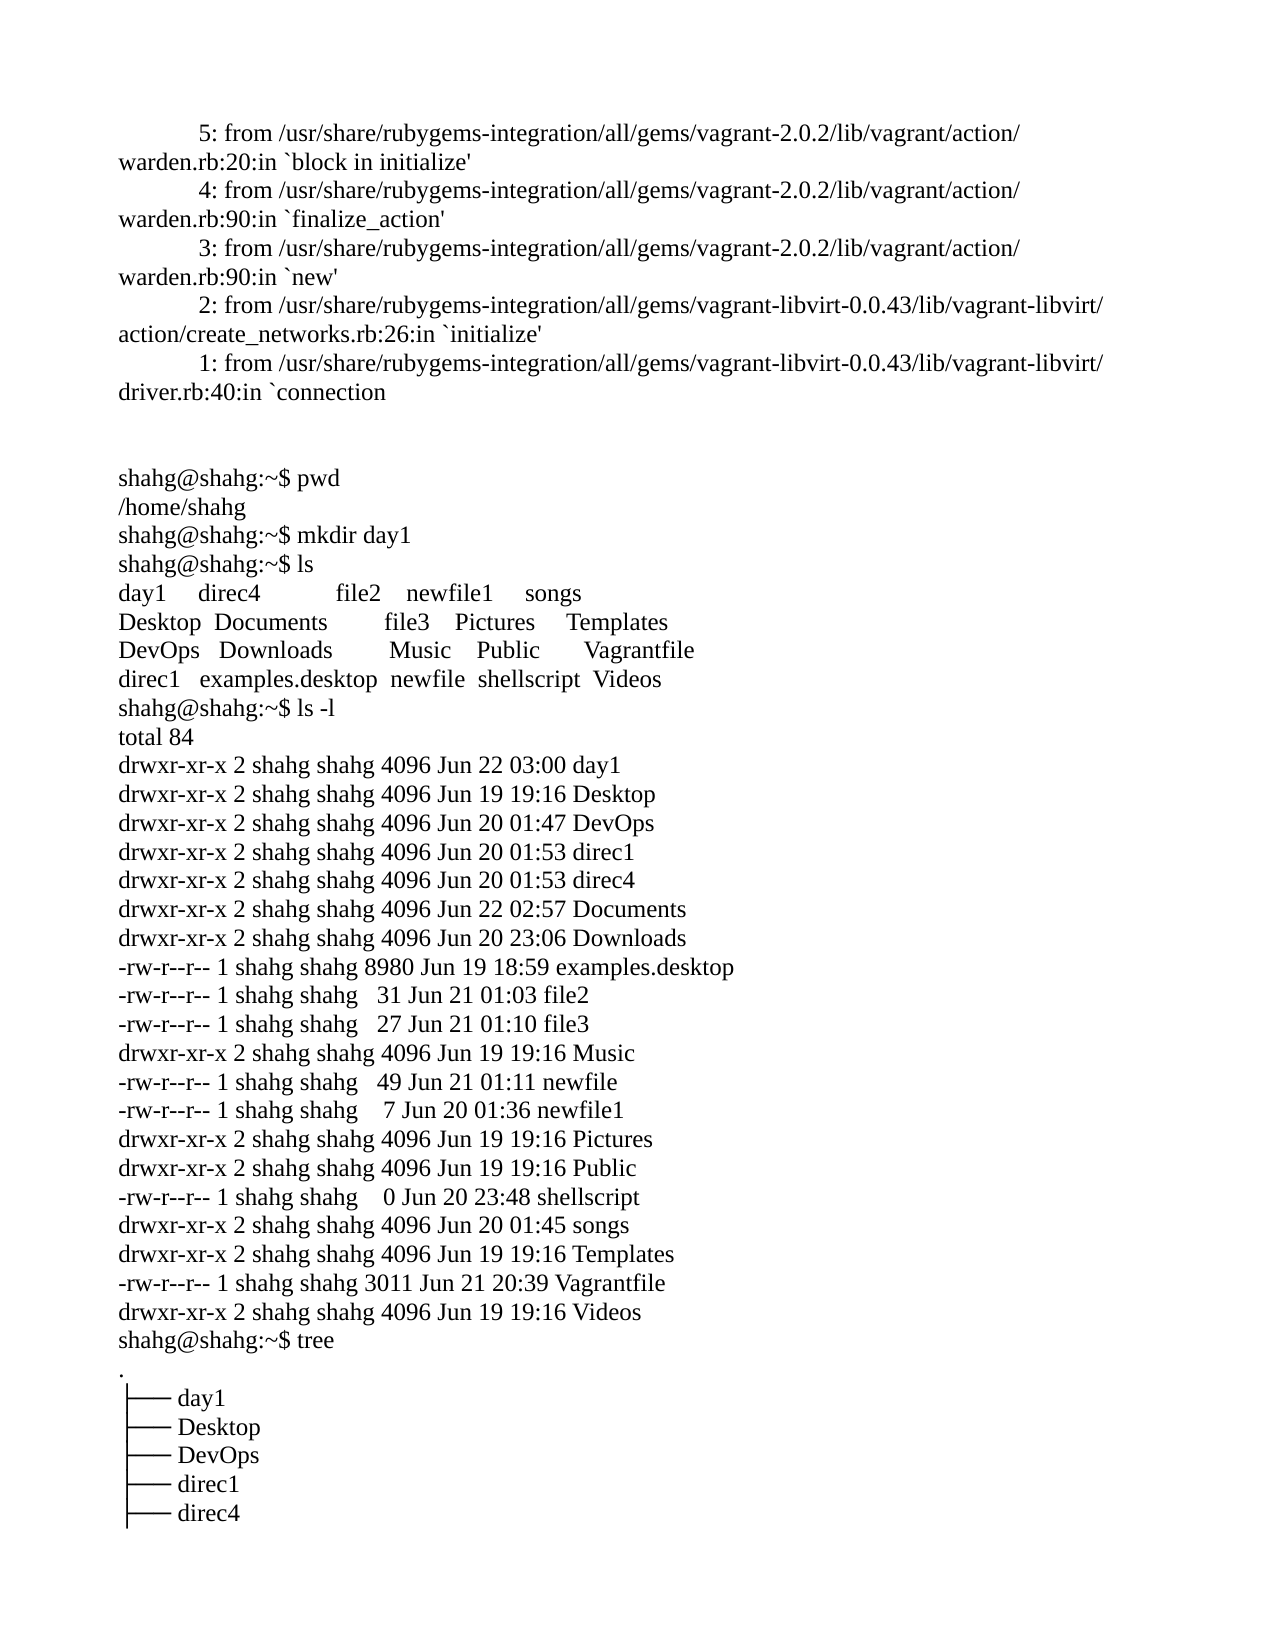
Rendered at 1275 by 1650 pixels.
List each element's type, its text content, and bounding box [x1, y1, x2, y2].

text drwxr-xr-x 2 shahg shahg 4096 Jun 20 01:47 DevOps [118, 808, 1157, 837]
text ├── direc1 [128, 1469, 1157, 1498]
text 4: from /usr/share/rubygems-integration/all/gems/vagrant-2.0.2/lib/vagrant/action/warden.rb:90:in `finalize_action' [118, 176, 1157, 233]
text 5: from /usr/share/rubygems-integration/all/gems/vagrant-2.0.2/lib/vagrant/action/warden.rb:20:in `block in initialize' [118, 118, 1157, 176]
text -rw-r--r-- 1 shahg shahg 0 Jun 20 23:48 shellscript [118, 1182, 1157, 1211]
text shahg@shahg:~$ mkdir day1 [118, 521, 1157, 549]
text drwxr-xr-x 2 shahg shahg 4096 Jun 19 19:16 Videos [118, 1297, 1157, 1326]
text 1: from /usr/share/rubygems-integration/all/gems/vagrant-libvirt-0.0.43/lib/vagrant-libvirt/driver.rb:40:in `connection [118, 348, 1157, 406]
text ├── direc4 [128, 1498, 1157, 1527]
text drwxr-xr-x 2 shahg shahg 4096 Jun 20 01:45 songs [118, 1211, 1157, 1239]
text ├── Desktop [118, 1412, 126, 1441]
text drwxr-xr-x 2 shahg shahg 4096 Jun 22 03:00 day1 [118, 751, 1157, 779]
text day1 direc4 file2 newfile1 songs [118, 578, 1157, 607]
text drwxr-xr-x 2 shahg shahg 4096 Jun 22 02:57 Documents [118, 894, 1157, 923]
text -rw-r--r-- 1 shahg shahg 31 Jun 21 01:03 file2 [118, 981, 1157, 1009]
text shahg@shahg:~$ pwd [118, 463, 1157, 492]
text ├── direc1 [118, 1469, 126, 1498]
text direc1 examples.desktop newfile shellscript Videos [118, 664, 1157, 693]
text drwxr-xr-x 2 shahg shahg 4096 Jun 19 19:16 Music [118, 1038, 1157, 1067]
text /home/shahg [118, 492, 1157, 521]
text -rw-r--r-- 1 shahg shahg 3011 Jun 21 20:39 Vagrantfile [118, 1268, 1157, 1297]
text Desktop Documents file3 Pictures Templates [118, 607, 1157, 636]
text shahg@shahg:~$ tree [118, 1326, 1157, 1354]
text ├── day1 [118, 1383, 126, 1412]
text ├── DevOps [118, 1441, 126, 1469]
text 3: from /usr/share/rubygems-integration/all/gems/vagrant-2.0.2/lib/vagrant/action/warden.rb:90:in `new' [118, 233, 1157, 291]
text 2: from /usr/share/rubygems-integration/all/gems/vagrant-libvirt-0.0.43/lib/vagrant-libvirt/action/create_networks.rb:26:in `initialize' [118, 291, 1157, 348]
text total 84 [118, 722, 1157, 751]
text ├── DevOps [128, 1441, 1157, 1469]
text -rw-r--r-- 1 shahg shahg 27 Jun 21 01:10 file3 [118, 1009, 1157, 1038]
text drwxr-xr-x 2 shahg shahg 4096 Jun 19 19:16 Templates [118, 1239, 1157, 1268]
text ├── Desktop [128, 1412, 1157, 1441]
text drwxr-xr-x 2 shahg shahg 4096 Jun 19 19:16 Pictures [118, 1124, 1157, 1153]
text shahg@shahg:~$ ls -l [118, 693, 1157, 722]
text ├── day1 [128, 1383, 1157, 1412]
text ├── direc4 [118, 1498, 126, 1527]
text -rw-r--r-- 1 shahg shahg 49 Jun 21 01:11 newfile [118, 1067, 1157, 1096]
text -rw-r--r-- 1 shahg shahg 8980 Jun 19 18:59 examples.desktop [118, 952, 1157, 981]
text drwxr-xr-x 2 shahg shahg 4096 Jun 19 19:16 Public [118, 1153, 1157, 1182]
text . [118, 1354, 1157, 1383]
text drwxr-xr-x 2 shahg shahg 4096 Jun 19 19:16 Desktop [118, 779, 1157, 808]
text DevOps Downloads Music Public Vagrantfile [118, 636, 1157, 664]
text drwxr-xr-x 2 shahg shahg 4096 Jun 20 01:53 direc4 [118, 866, 1157, 894]
text drwxr-xr-x 2 shahg shahg 4096 Jun 20 01:53 direc1 [118, 837, 1157, 866]
text -rw-r--r-- 1 shahg shahg 7 Jun 20 01:36 newfile1 [118, 1096, 1157, 1124]
text drwxr-xr-x 2 shahg shahg 4096 Jun 20 23:06 Downloads [118, 923, 1157, 952]
text shahg@shahg:~$ ls [118, 549, 1157, 578]
